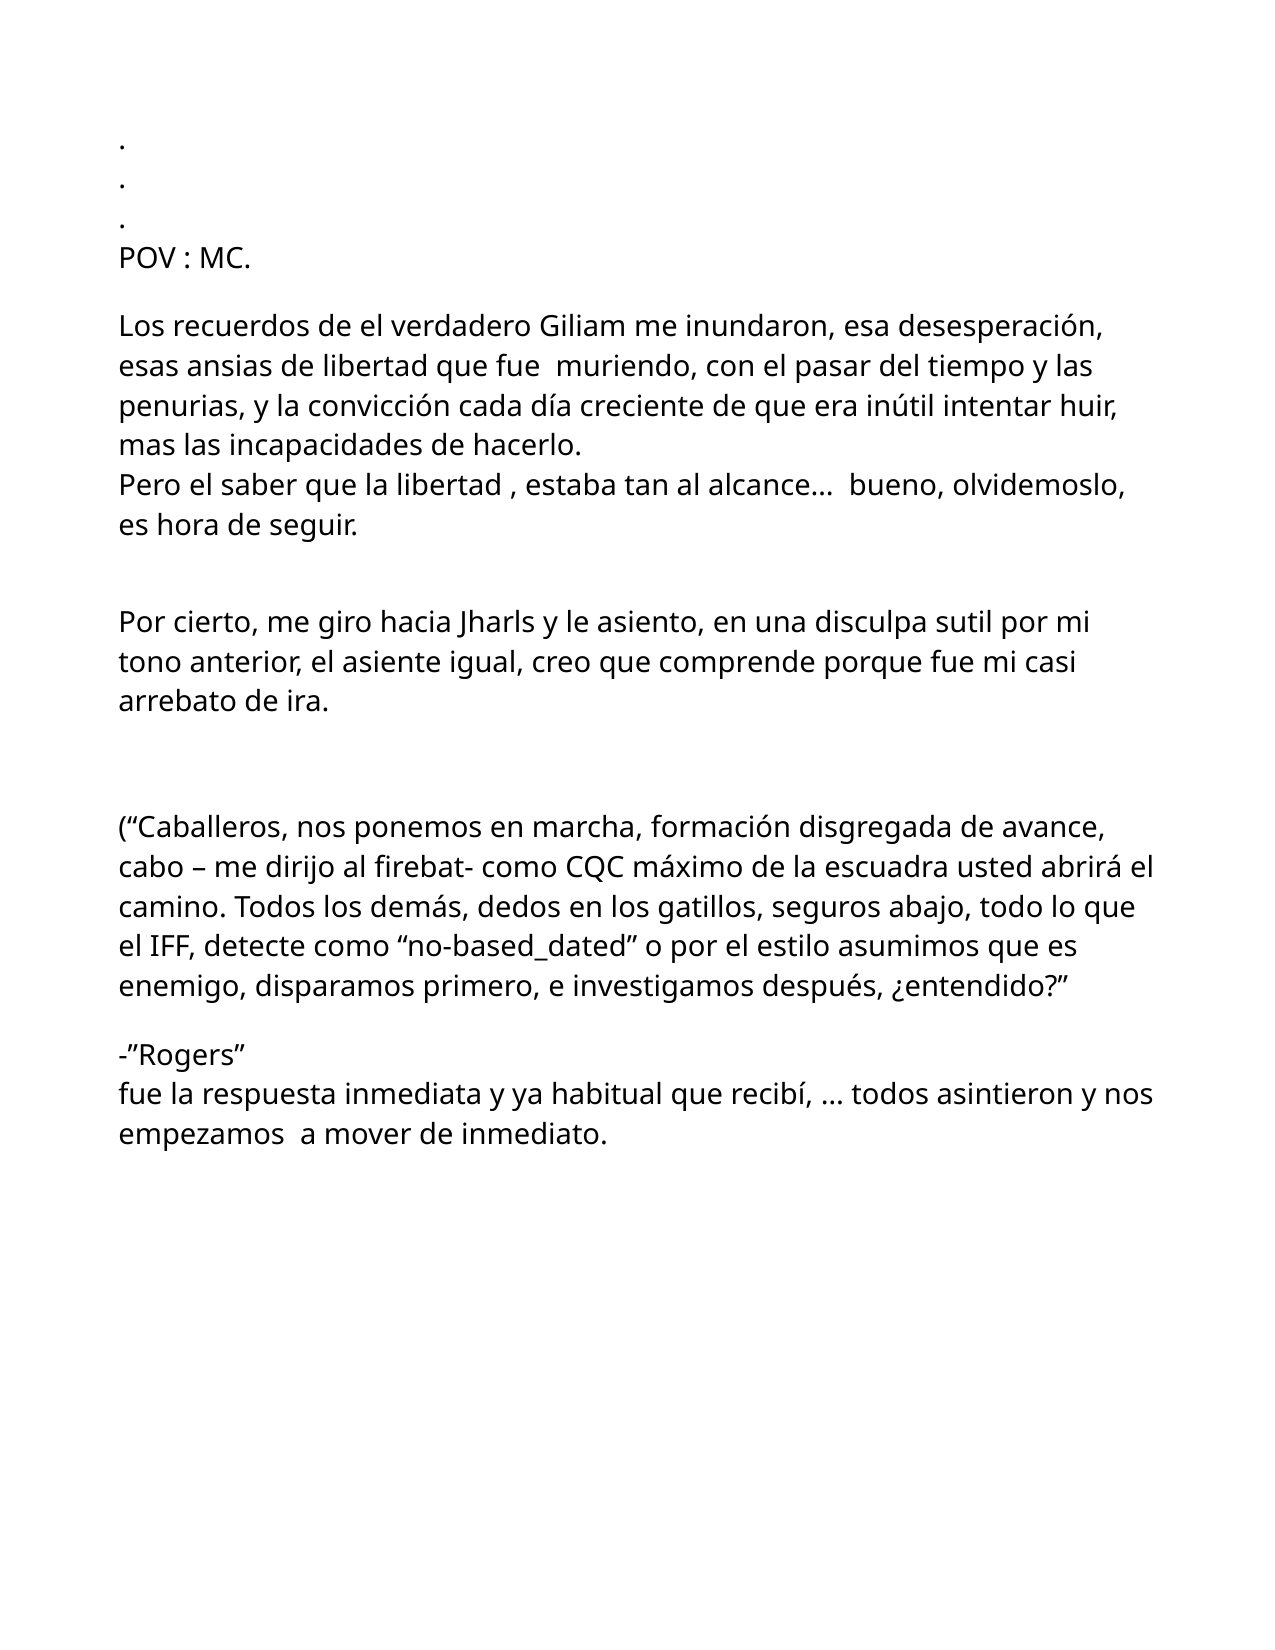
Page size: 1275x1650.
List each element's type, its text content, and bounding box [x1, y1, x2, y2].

text -”Rogers” [118, 1034, 1157, 1073]
text . [118, 158, 1157, 197]
text fue la respuesta inmediata y ya habitual que recibí, … todos asintieron y nos empezamos a mover de inmediato. [118, 1073, 1157, 1153]
text (“Caballeros, nos ponemos en marcha, formación disgregada de avance, cabo – me dirijo al firebat- como CQC máximo de la escuadra usted abrirá el camino. Todos los demás, dedos en los gatillos, seguros abajo, todo lo que el IFF, detecte como “no-based_dated” o por el estilo asumimos que es enemigo, disparamos primero, e investigamos después, ¿entendido?” [118, 807, 1157, 1005]
text . [118, 197, 1157, 237]
text Pero el saber que la libertad , estaba tan al alcance… bueno, olvidemoslo, es hora de seguir. [118, 464, 1157, 544]
text Los recuerdos de el verdadero Giliam me inundaron, esa desesperación, esas ansias de libertad que fue muriendo, con el pasar del tiempo y las penurias, y la convicción cada día creciente de que era inútil intentar huir, mas las incapacidades de hacerlo. [118, 306, 1157, 464]
text . [118, 118, 1157, 158]
text POV : MC. [118, 237, 1157, 277]
text Por cierto, me giro hacia Jharls y le asiento, en una disculpa sutil por mi tono anterior, el asiente igual, creo que comprende porque fue mi casi arrebato de ira. [118, 601, 1157, 720]
